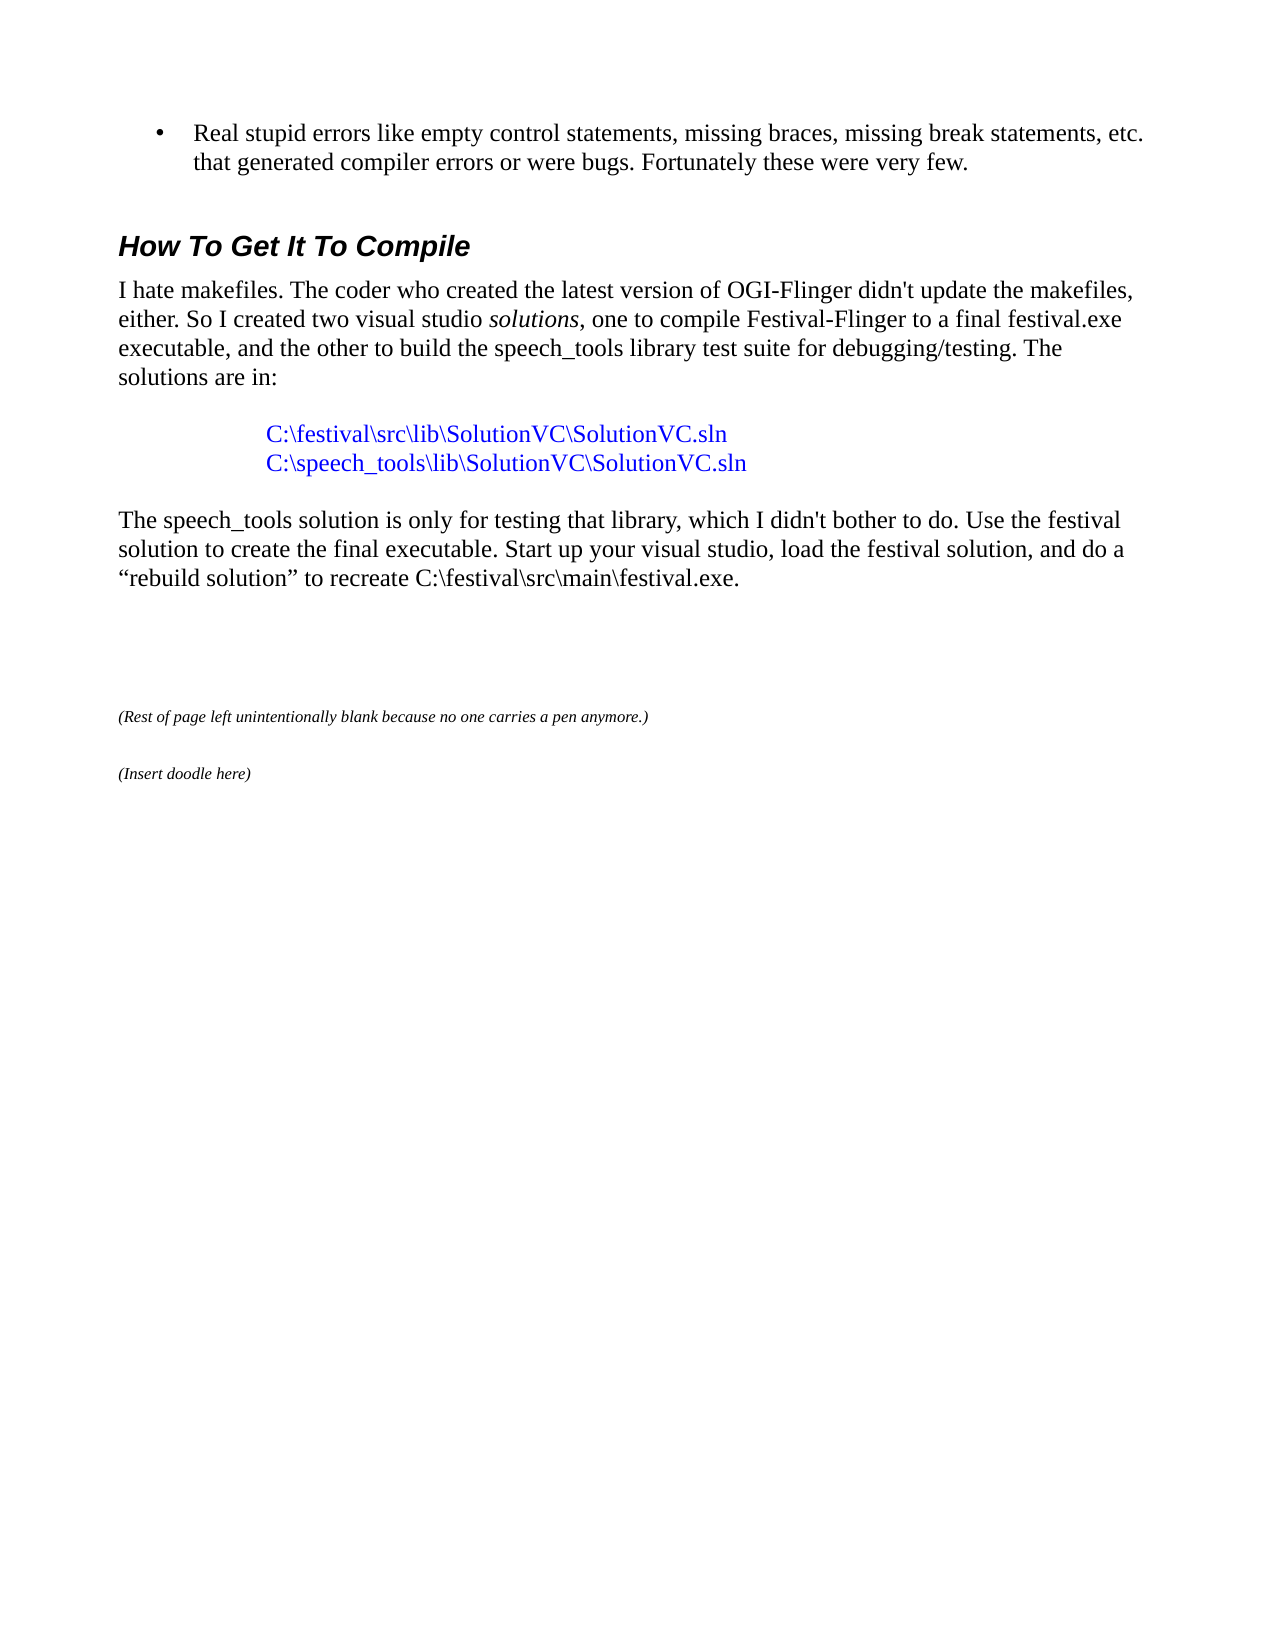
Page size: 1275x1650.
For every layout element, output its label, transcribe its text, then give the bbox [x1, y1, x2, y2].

list Real stupid errors like empty control statements, missing braces, missing break statements, etc. that generated compiler errors or were bugs. Fortunately these were very few. [156, 118, 1157, 176]
text C:\festival\src\lib\SolutionVC\SolutionVC.sln [266, 419, 1157, 448]
text (Insert doodle here) [118, 764, 1157, 783]
text The speech_tools solution is only for testing that library, which I didn't bother to do. Use the festival solution to create the final executable. Start up your visual studio, load the festival solution, and do a “rebuild solution” to recreate C:\festival\src\main\festival.exe. [118, 505, 1157, 592]
text (Rest of page left unintentionally blank because no one carries a pen anymore.) [118, 707, 1157, 726]
text C:\speech_tools\lib\SolutionVC\SolutionVC.sln [266, 448, 1157, 477]
subtitle How To Get It To Compile [118, 229, 1157, 263]
text I hate makefiles. The coder who created the latest version of OGI-Flinger didn't update the makefiles, either. So I created two visual studio solutions, one to compile Festival-Flinger to a final festival.exe executable, and the other to build the speech_tools library test suite for debugging/testing. The solutions are in: [118, 275, 1157, 390]
